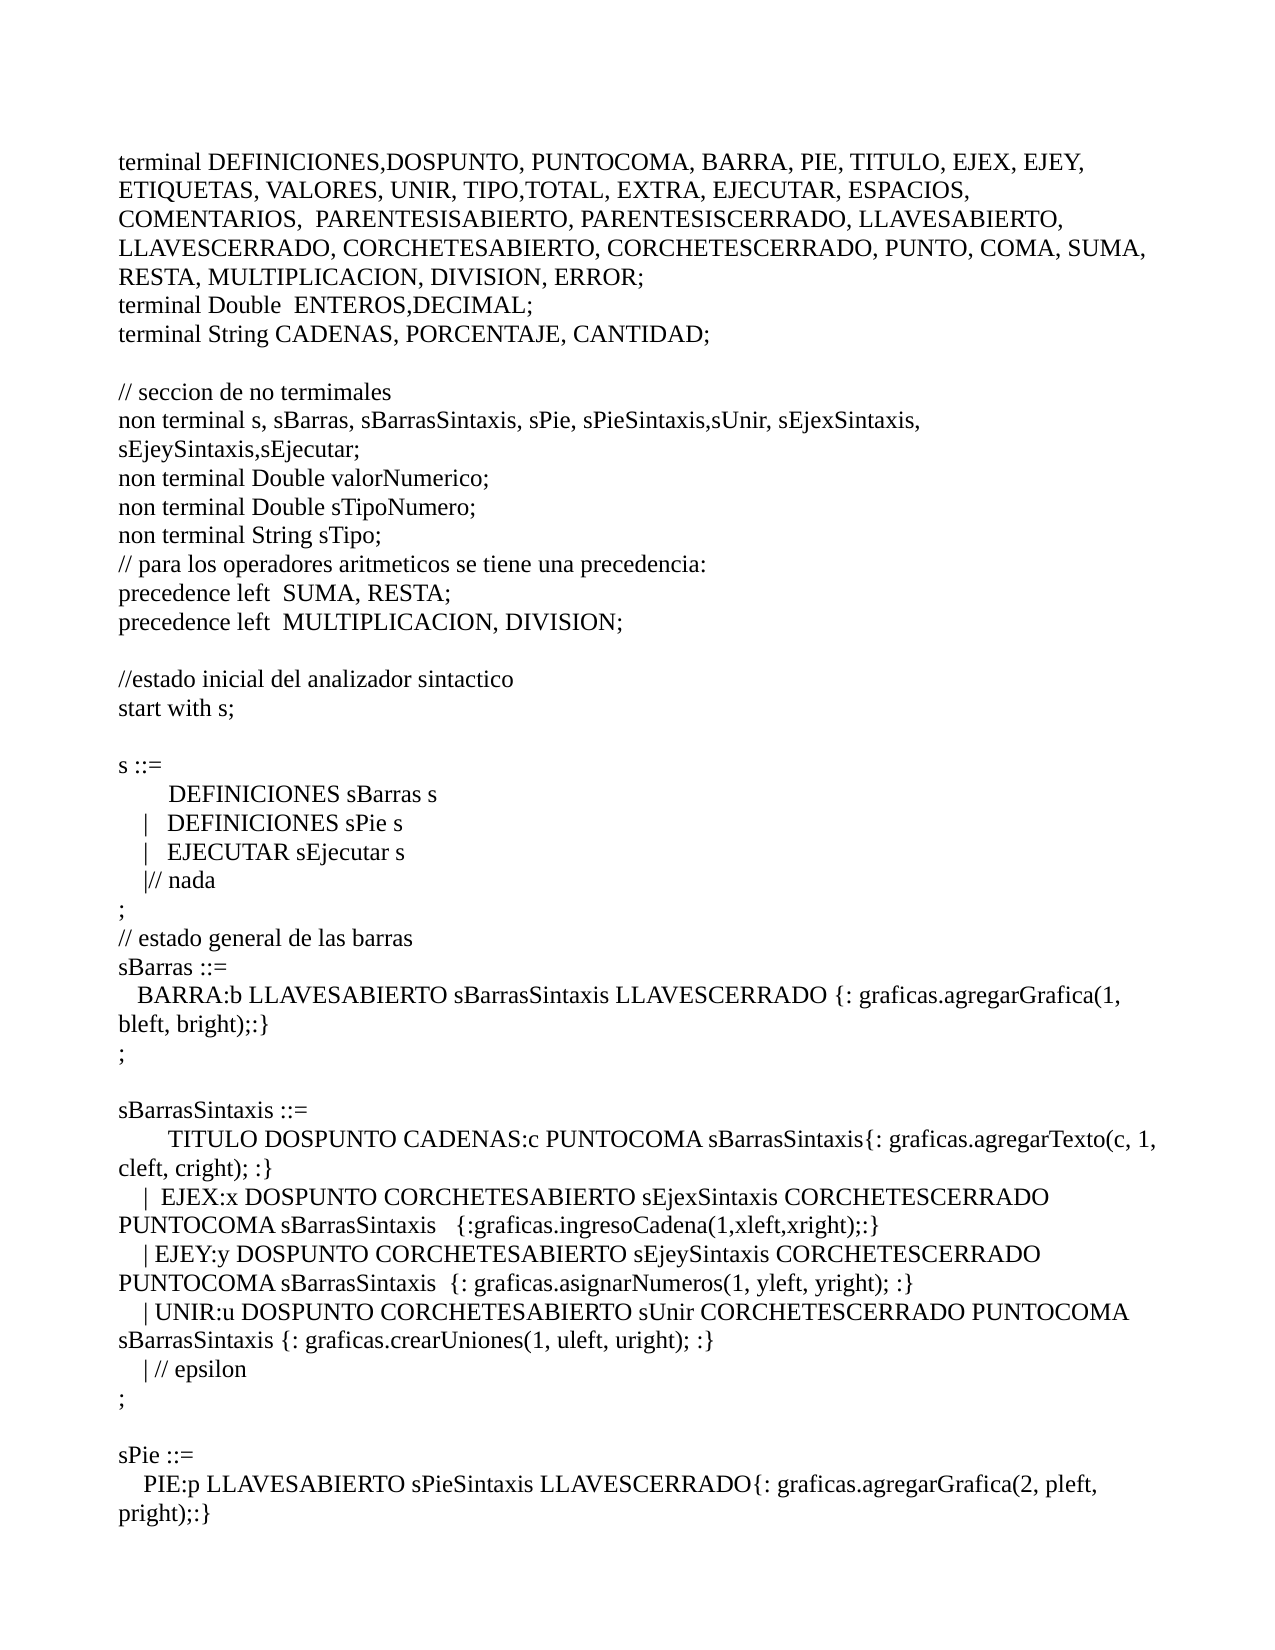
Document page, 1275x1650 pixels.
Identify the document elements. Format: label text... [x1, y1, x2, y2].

text ; [118, 894, 1157, 923]
text | EJEY:y DOSPUNTO CORCHETESABIERTO sEjeySintaxis CORCHETESCERRADO PUNTOCOMA sBarrasSintaxis {: graficas.asignarNumeros(1, yleft, yright); :} [118, 1239, 1157, 1297]
text ; [118, 1038, 1157, 1067]
text // seccion de no termimales [118, 377, 1157, 406]
text non terminal Double sTipoNumero; [118, 492, 1157, 521]
text // para los operadores aritmeticos se tiene una precedencia: [118, 549, 1157, 578]
text sPie ::= [118, 1441, 1157, 1469]
text DEFINICIONES sBarras s [118, 779, 1157, 808]
text | EJECUTAR sEjecutar s [118, 837, 1157, 866]
text start with s; [118, 693, 1157, 722]
text | // epsilon [118, 1354, 1157, 1383]
text PIE:p LLAVESABIERTO sPieSintaxis LLAVESCERRADO{: graficas.agregarGrafica(2, pleft, pright);:} [118, 1469, 1157, 1527]
text BARRA:b LLAVESABIERTO sBarrasSintaxis LLAVESCERRADO {: graficas.agregarGrafica(1, bleft, bright);:} [118, 981, 1157, 1038]
text precedence left MULTIPLICACION, DIVISION; [118, 607, 1157, 636]
text terminal String CADENAS, PORCENTAJE, CANTIDAD; [118, 319, 1157, 348]
text | EJEX:x DOSPUNTO CORCHETESABIERTO sEjexSintaxis CORCHETESCERRADO PUNTOCOMA sBarrasSintaxis {:graficas.ingresoCadena(1,xleft,xright);:} [118, 1182, 1157, 1239]
text | DEFINICIONES sPie s [118, 808, 1157, 837]
text //estado inicial del analizador sintactico [118, 664, 1157, 693]
text precedence left SUMA, RESTA; [118, 578, 1157, 607]
text non terminal String sTipo; [118, 521, 1157, 549]
text s ::= [118, 751, 1157, 779]
text non terminal s, sBarras, sBarrasSintaxis, sPie, sPieSintaxis,sUnir, sEjexSintaxis, sEjeySintaxis,sEjecutar; [118, 406, 1157, 463]
text terminal DEFINICIONES,DOSPUNTO, PUNTOCOMA, BARRA, PIE, TITULO, EJEX, EJEY, ETIQUETAS, VALORES, UNIR, TIPO,TOTAL, EXTRA, EJECUTAR, ESPACIOS, COMENTARIOS, PARENTESISABIERTO, PARENTESISCERRADO, LLAVESABIERTO, LLAVESCERRADO, CORCHETESABIERTO, CORCHETESCERRADO, PUNTO, COMA, SUMA, RESTA, MULTIPLICACION, DIVISION, ERROR; [118, 147, 1157, 291]
text ; [118, 1383, 1157, 1412]
text sBarrasSintaxis ::= [118, 1096, 1157, 1124]
text // estado general de las barras [118, 923, 1157, 952]
text | UNIR:u DOSPUNTO CORCHETESABIERTO sUnir CORCHETESCERRADO PUNTOCOMA sBarrasSintaxis {: graficas.crearUniones(1, uleft, uright); :} [118, 1297, 1157, 1354]
text sBarras ::= [118, 952, 1157, 981]
text |// nada [118, 866, 1157, 894]
text terminal Double ENTEROS,DECIMAL; [118, 291, 1157, 319]
text TITULO DOSPUNTO CADENAS:c PUNTOCOMA sBarrasSintaxis{: graficas.agregarTexto(c, 1, cleft, cright); :} [118, 1124, 1157, 1182]
text non terminal Double valorNumerico; [118, 463, 1157, 492]
